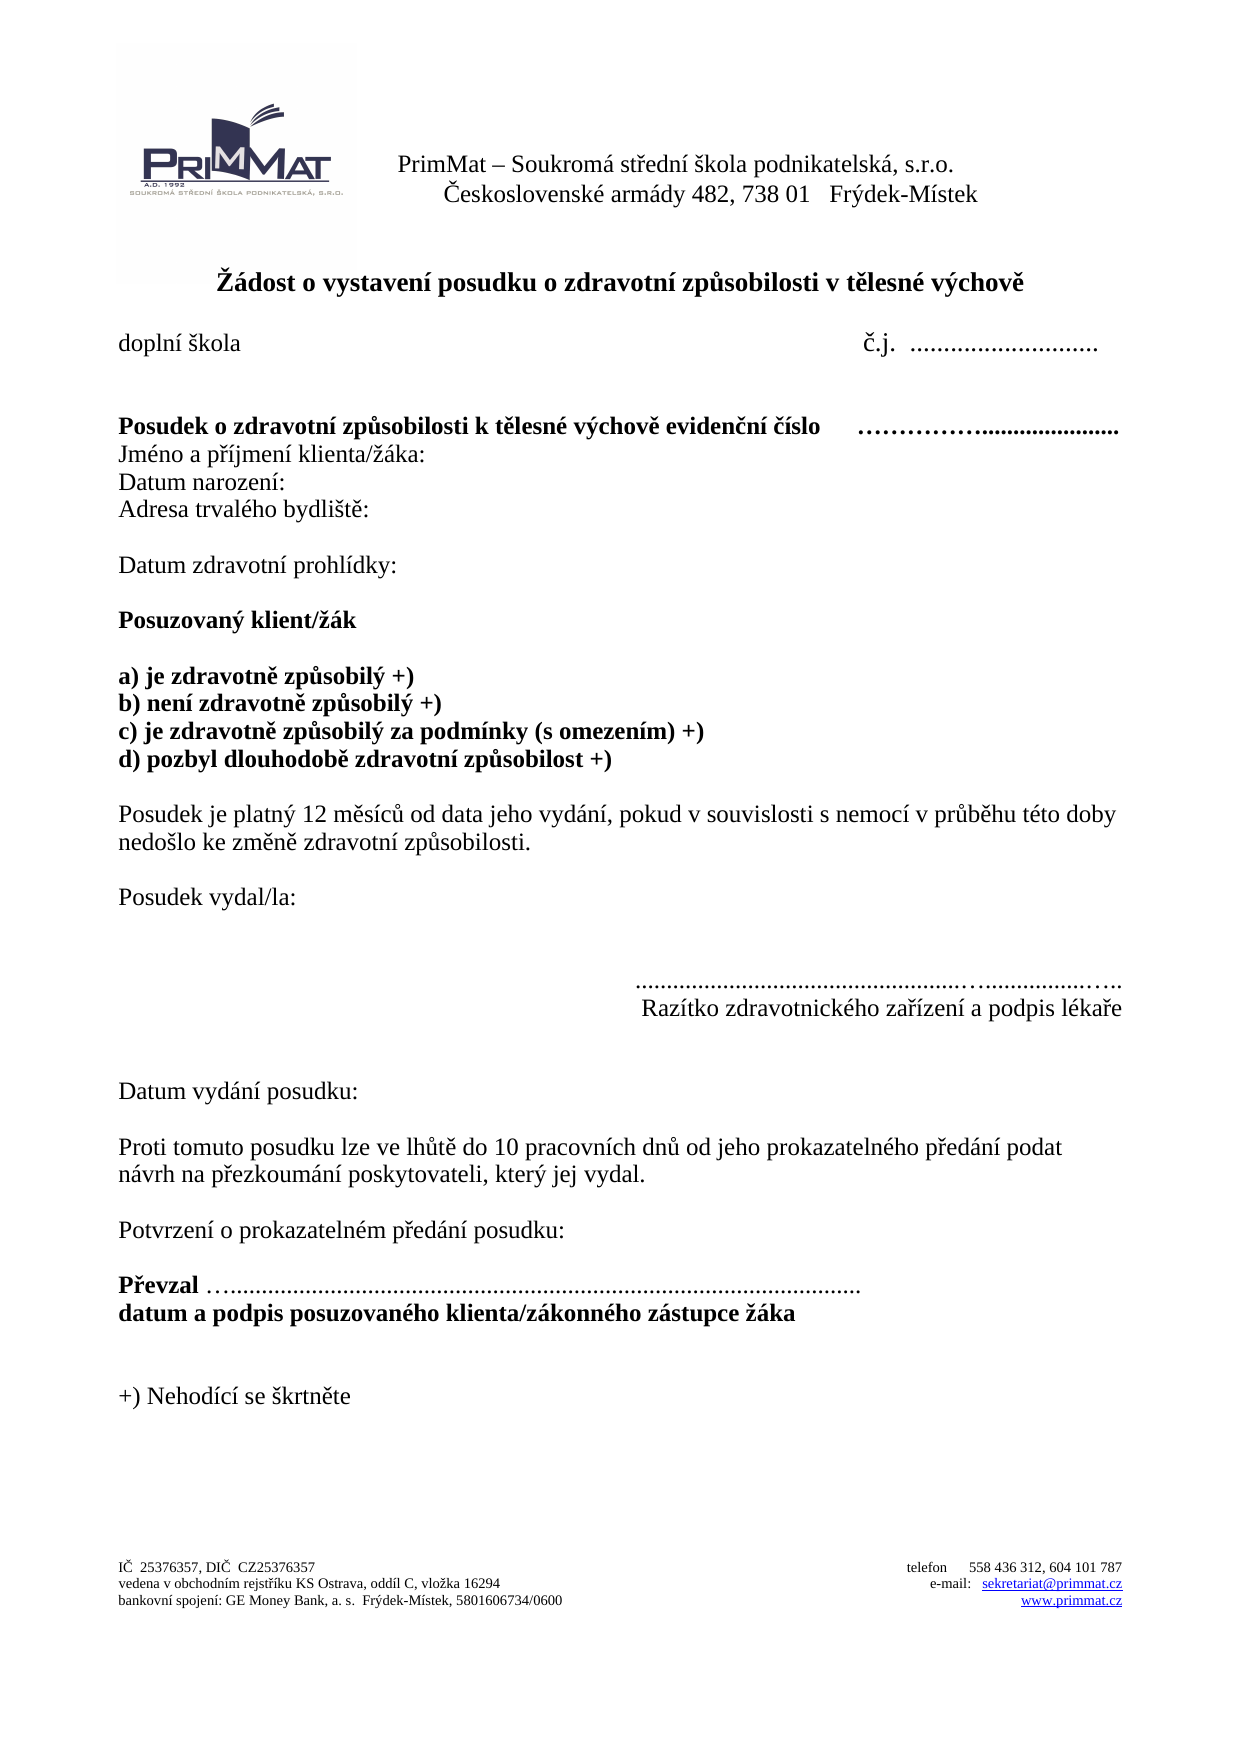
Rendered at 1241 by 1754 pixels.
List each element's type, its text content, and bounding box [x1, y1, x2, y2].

text +) Nehodící se škrtněte [118, 1382, 1122, 1410]
text c) je zdravotně způsobilý za podmínky (s omezením) +) [118, 717, 1122, 745]
text Adresa trvalého bydliště: [118, 496, 1122, 523]
text Posudek je platný 12 měsíců od data jeho vydání, pokud v souvislosti s nemocí v průběhu této doby nedošlo ke změně zdravotní způsobilosti. [118, 800, 1122, 856]
picture [116, 43, 358, 284]
text Datum narození: [118, 468, 1122, 496]
text ....................................................…................….. [118, 967, 1122, 994]
text d) pozbyl dlouhodobě zdravotní způsobilost +) [118, 745, 1122, 773]
text doplní škola č.j. ............................ [118, 327, 1122, 357]
text b) není zdravotně způsobilý +) [118, 689, 1122, 717]
text Datum zdravotní prohlídky: [118, 551, 1122, 579]
text Potvrzení o prokazatelném předání posudku: [118, 1216, 1122, 1244]
text Datum vydání posudku: [118, 1077, 1122, 1105]
text a) je zdravotně způsobilý +) [118, 662, 1122, 689]
text Žádost o vystavení posudku o zdravotní způsobilosti v tělesné výchově [340, 267, 1122, 297]
text Převzal …..................................................................................................... [118, 1271, 1122, 1299]
text Žádost o vystavení posudku o zdravotní způsobilosti v tělesné výchově [118, 284, 342, 297]
text datum a podpis posuzovaného klienta/zákonného zástupce žáka [118, 1299, 1122, 1327]
text Posudek o zdravotní způsobilosti k tělesné výchově evidenční číslo ……………...................... [118, 412, 1122, 440]
text Posuzovaný klient/žák [118, 606, 1122, 634]
text Posudek vydal/la: [118, 883, 1122, 911]
text Proti tomuto posudku lze ve lhůtě do 10 pracovních dnů od jeho prokazatelného předání podat návrh na přezkoumání poskytovateli, který jej vydal. [118, 1133, 1122, 1188]
text Razítko zdravotnického zařízení a podpis lékaře [118, 994, 1122, 1022]
text Jméno a příjmení klienta/žáka: [118, 440, 1122, 468]
